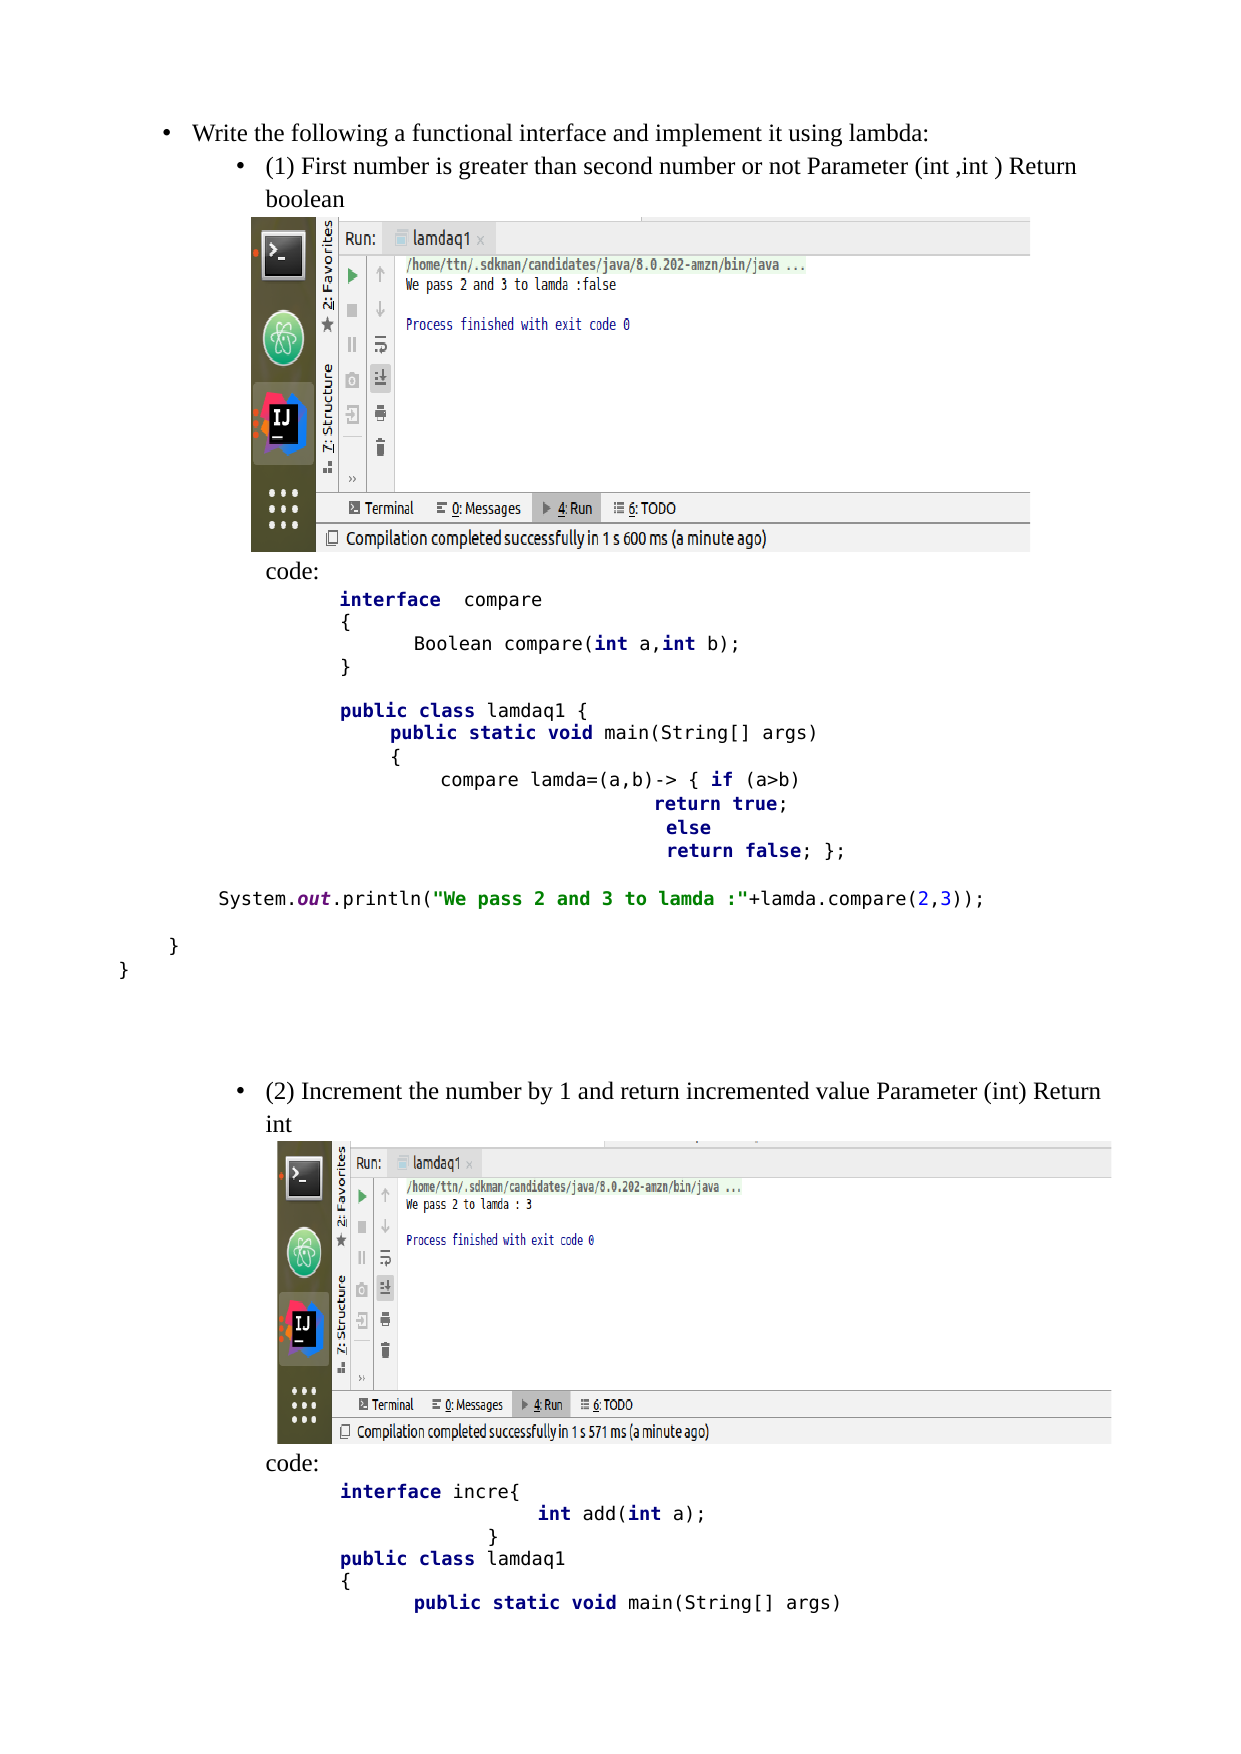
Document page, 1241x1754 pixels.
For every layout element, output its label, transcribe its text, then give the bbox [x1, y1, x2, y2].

text else [118, 817, 1122, 840]
text { [118, 611, 1122, 633]
text } [118, 656, 1122, 678]
list Write the following a functional interface and implement it using lambda: [162, 118, 1122, 147]
text { [118, 1570, 1122, 1592]
text interface incre{ [118, 1481, 1122, 1502]
list code: [236, 217, 1122, 585]
text public class lamdaq1 { [118, 700, 1122, 722]
list code: [236, 1142, 1122, 1476]
text return false; }; [118, 840, 1122, 864]
text } [118, 935, 1122, 958]
text compare lamda=(a,b)-> { if (a>b) [118, 769, 1122, 793]
text { [118, 746, 1122, 769]
text public class lamdaq1 [118, 1548, 1122, 1570]
text } [118, 1526, 1122, 1548]
list (1) First number is greater than second number or not Parameter (int ,int ) Return boolean [236, 151, 1122, 213]
text public static void main(String[] args) [118, 722, 1122, 746]
text public static void main(String[] args) [118, 1592, 1122, 1615]
text System.out.println("We pass 2 and 3 to lamda :"+lamda.compare(2,3)); [118, 888, 1122, 911]
text int add(int a); [118, 1502, 1122, 1526]
text return true; [118, 793, 1122, 817]
list interface compare [309, 589, 1122, 611]
list (2) Increment the number by 1 and return incremented value Parameter (int) Return int [236, 1076, 1122, 1138]
text Boolean compare(int a,int b); [118, 633, 1122, 656]
text } [118, 958, 1122, 980]
